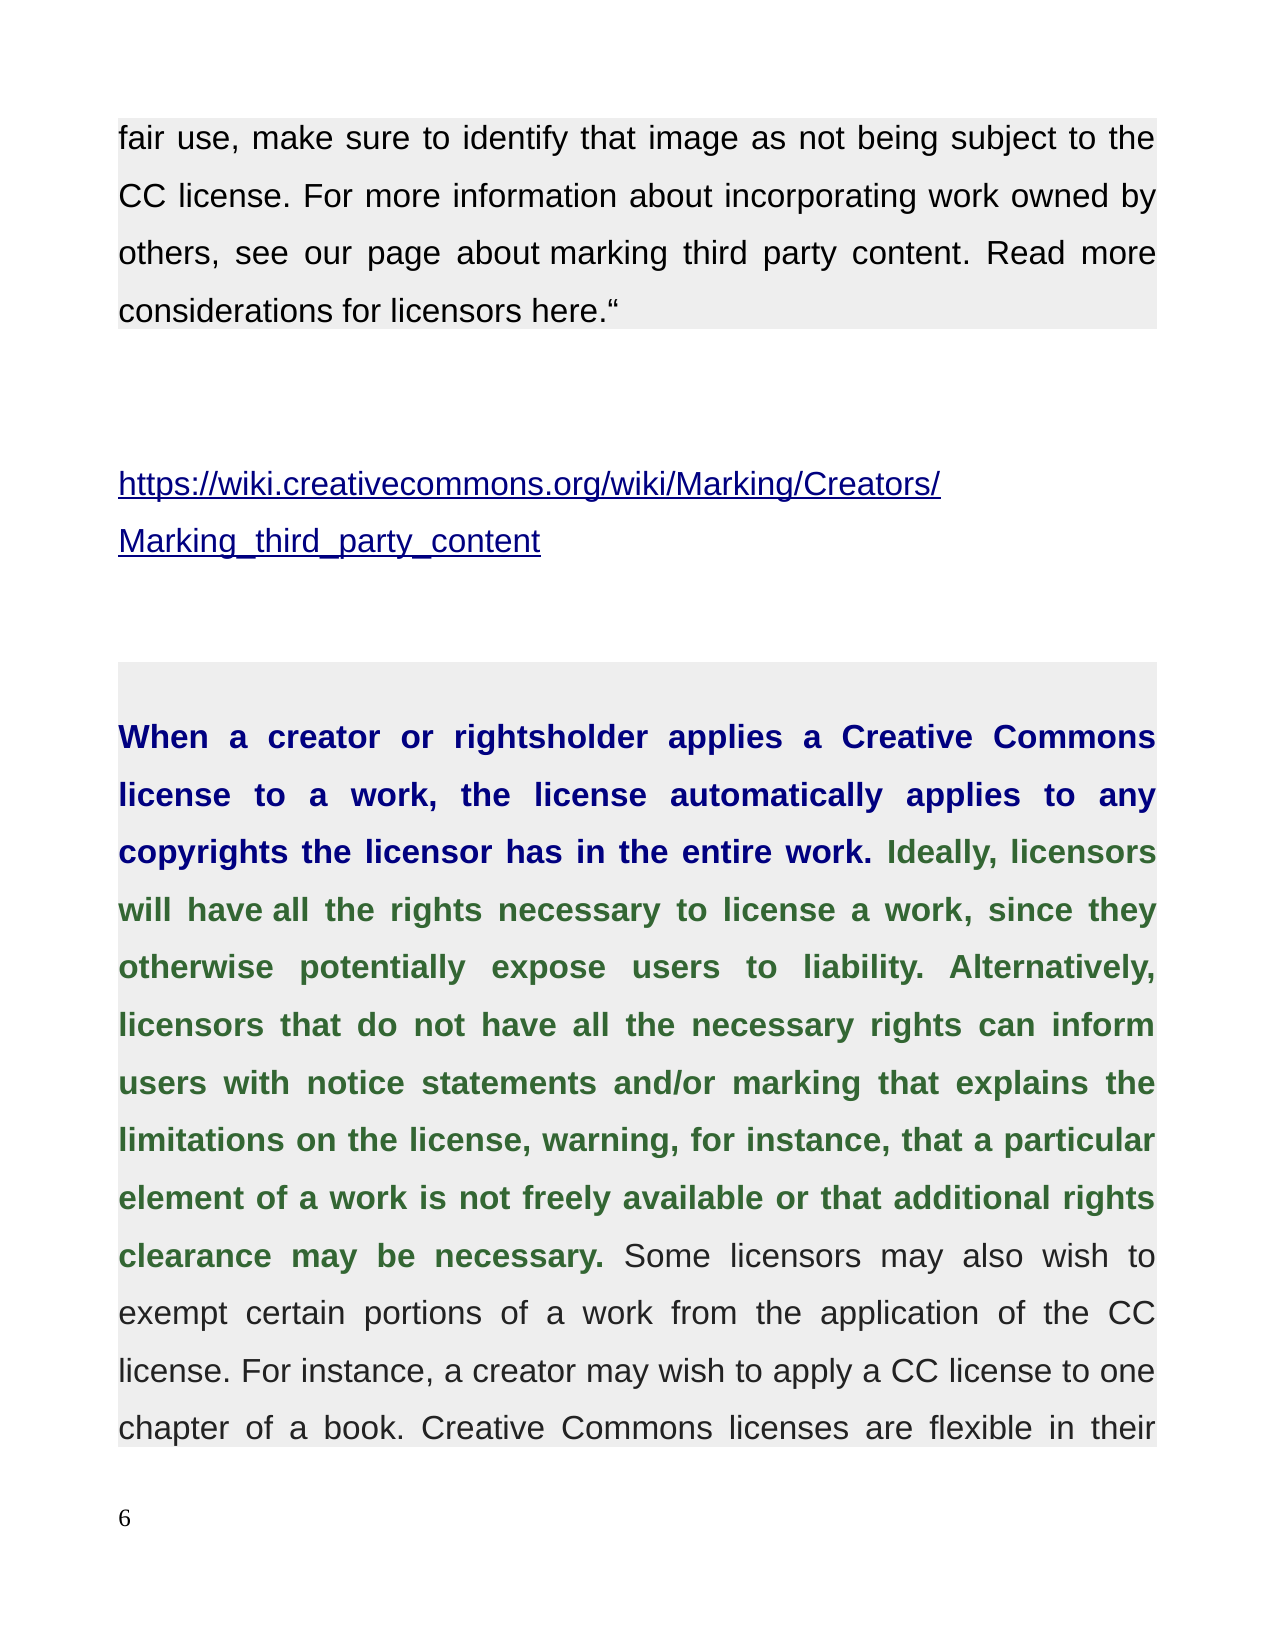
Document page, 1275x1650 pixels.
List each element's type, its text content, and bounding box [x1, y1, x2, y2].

text fair use, make sure to identify that image as not being subject to the CC license. For more information about incorporating work owned by others, see our page about marking third party content. Read more considerations for licensors here.“ [118, 118, 1157, 329]
text When a creator or rightsholder applies a Creative Commons license to a work, the license automatically applies to any copyrights the licensor has in the entire work. Ideally, licensors will have all the rights necessary to license a work, since they otherwise potentially expose users to liability. Alternatively, licensors that do not have all the necessary rights can inform users with notice statements and/or marking that explains the limitations on the license, warning, for instance, that a particular element of a work is not freely available or that additional rights clearance may be necessary. Some licensors may also wish to exempt certain portions of a work from the application of the CC license. For instance, a creator may wish to apply a CC license to one chapter of a book. Creative Commons licenses are flexible in their [118, 717, 1157, 1447]
text https://wiki.creativecommons.org/wiki/Marking/Creators/Marking_third_party_content [118, 464, 1157, 560]
